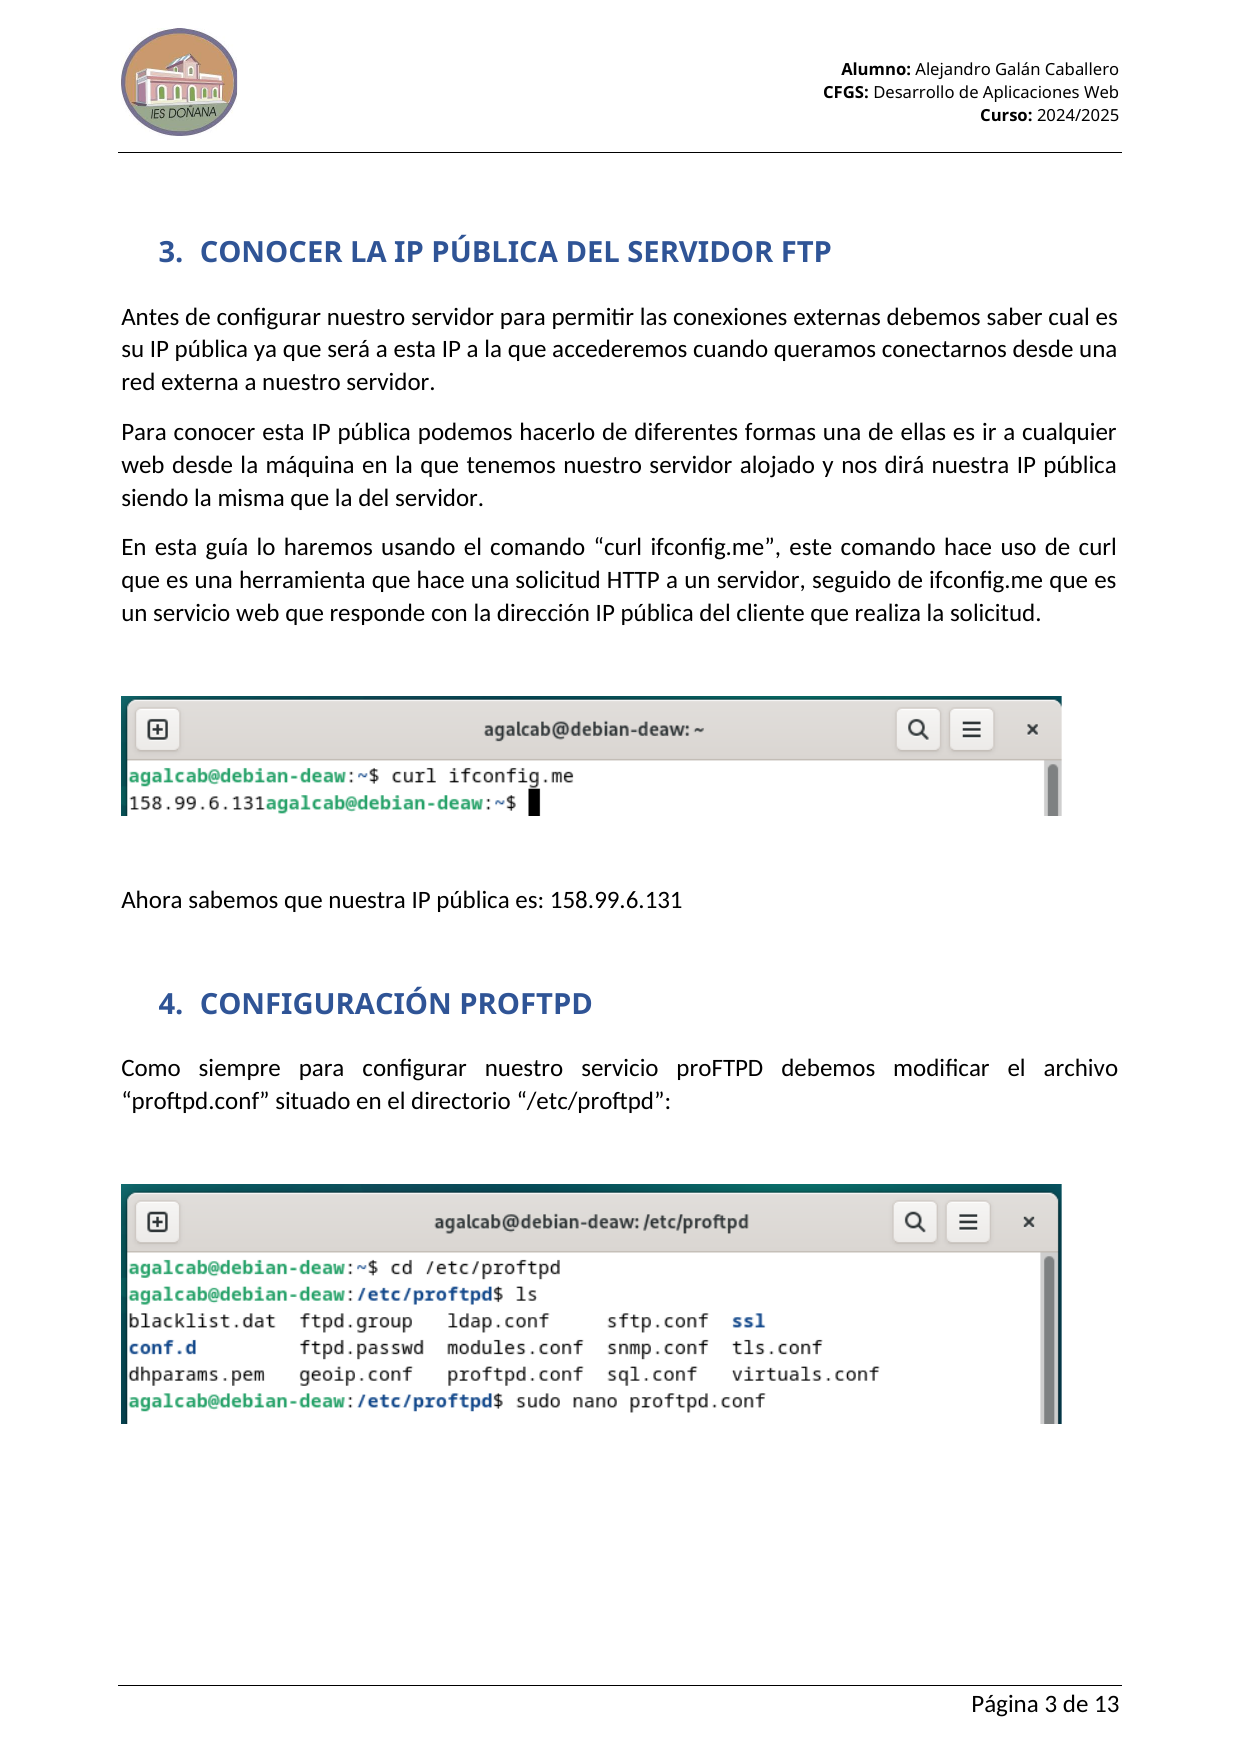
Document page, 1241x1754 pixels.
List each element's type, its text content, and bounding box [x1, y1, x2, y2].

text Antes de configurar nuestro servidor para permitir las conexiones externas debemos saber cual es su IP pública ya que será a esta IP a la que accederemos cuando queramos conectarnos desde una red externa a nuestro servidor. [121, 301, 1119, 397]
picture [121, 696, 1062, 816]
subtitle CONOCER LA IP PÚBLICA DEL SERVIDOR FTP [158, 232, 1119, 271]
subtitle CONFIGURACIÓN PROFTPD [158, 983, 1119, 1023]
text En esta guía lo haremos usando el comando “curl ifconfig.me”, este comando hace uso de curl que es una herramienta que hace una solicitud HTTP a un servidor, seguido de ifconfig.me que es un servicio web que responde con la dirección IP pública del cliente que realiza la solicitud. [121, 532, 1119, 628]
picture [121, 1184, 1062, 1424]
picture [121, 28, 238, 136]
text Ahora sabemos que nuestra IP pública es: 158.99.6.131 [121, 884, 1119, 914]
text Como siempre para configurar nuestro servicio proFTPD debemos modificar el archivo “proftpd.conf” situado en el directorio “/etc/proftpd”: [121, 1052, 1119, 1116]
text Para conocer esta IP pública podemos hacerlo de diferentes formas una de ellas es ir a cualquier web desde la máquina en la que tenemos nuestro servidor alojado y nos dirá nuestra IP pública siendo la misma que la del servidor. [121, 416, 1119, 512]
